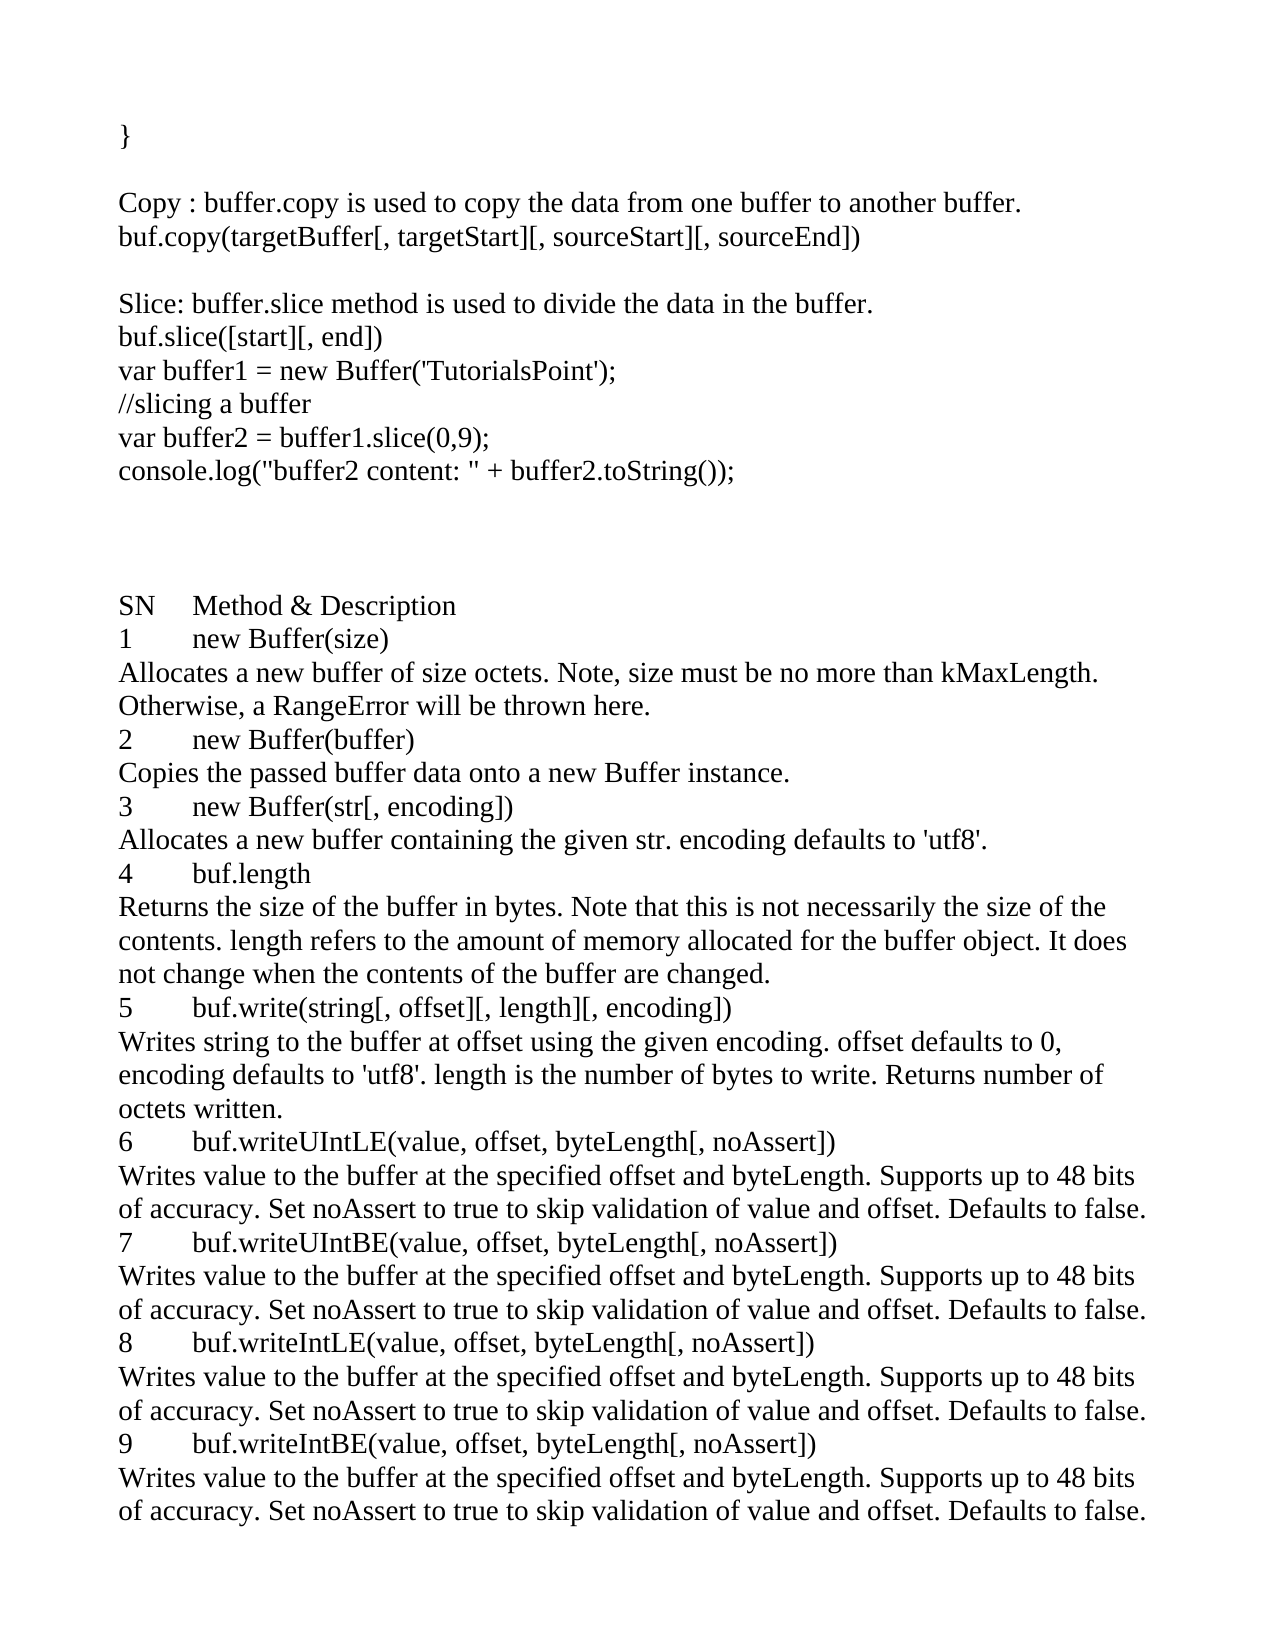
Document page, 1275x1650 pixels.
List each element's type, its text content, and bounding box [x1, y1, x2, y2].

text buf.copy(targetBuffer[, targetStart][, sourceStart][, sourceEnd]) [118, 219, 1157, 252]
text Writes string to the buffer at offset using the given encoding. offset defaults to 0, encoding defaults to 'utf8'. length is the number of bytes to write. Returns number of octets written. [118, 1024, 1157, 1124]
text 1 new Buffer(size) [118, 621, 1157, 655]
text 5 buf.write(string[, offset][, length][, encoding]) [118, 990, 1157, 1024]
text 2 new Buffer(buffer) [118, 722, 1157, 755]
text var buffer1 = new Buffer('TutorialsPoint'); [118, 353, 1157, 386]
text buf.slice([start][, end]) [118, 319, 1157, 353]
text 8 buf.writeIntLE(value, offset, byteLength[, noAssert]) [118, 1326, 1157, 1359]
text 6 buf.writeUIntLE(value, offset, byteLength[, noAssert]) [118, 1124, 1157, 1158]
text //slicing a buffer [118, 386, 1157, 420]
text 9 buf.writeIntBE(value, offset, byteLength[, noAssert]) [118, 1426, 1157, 1460]
text Writes value to the buffer at the specified offset and byteLength. Supports up to 48 bits of accuracy. Set noAssert to true to skip validation of value and offset. Defaults to false. [118, 1460, 1157, 1527]
text 7 buf.writeUIntBE(value, offset, byteLength[, noAssert]) [118, 1225, 1157, 1258]
text SN Method & Description [118, 588, 1157, 621]
text Copy : buffer.copy is used to copy the data from one buffer to another buffer. [118, 185, 1157, 219]
text Writes value to the buffer at the specified offset and byteLength. Supports up to 48 bits of accuracy. Set noAssert to true to skip validation of value and offset. Defaults to false. [118, 1359, 1157, 1426]
text Writes value to the buffer at the specified offset and byteLength. Supports up to 48 bits of accuracy. Set noAssert to true to skip validation of value and offset. Defaults to false. [118, 1158, 1157, 1225]
text Allocates a new buffer containing the given str. encoding defaults to 'utf8'. [118, 822, 1157, 856]
text Slice: buffer.slice method is used to divide the data in the buffer. [118, 286, 1157, 319]
text console.log("buffer2 content: " + buffer2.toString()); [118, 453, 1157, 487]
text Allocates a new buffer of size octets. Note, size must be no more than kMaxLength. Otherwise, a RangeError will be thrown here. [118, 655, 1157, 722]
text Copies the passed buffer data onto a new Buffer instance. [118, 755, 1157, 789]
text Writes value to the buffer at the specified offset and byteLength. Supports up to 48 bits of accuracy. Set noAssert to true to skip validation of value and offset. Defaults to false. [118, 1258, 1157, 1326]
text Returns the size of the buffer in bytes. Note that this is not necessarily the size of the contents. length refers to the amount of memory allocated for the buffer object. It does not change when the contents of the buffer are changed. [118, 889, 1157, 990]
text 3 new Buffer(str[, encoding]) [118, 789, 1157, 822]
text } [118, 118, 1157, 152]
text 4 buf.length [118, 856, 1157, 889]
text var buffer2 = buffer1.slice(0,9); [118, 420, 1157, 453]
